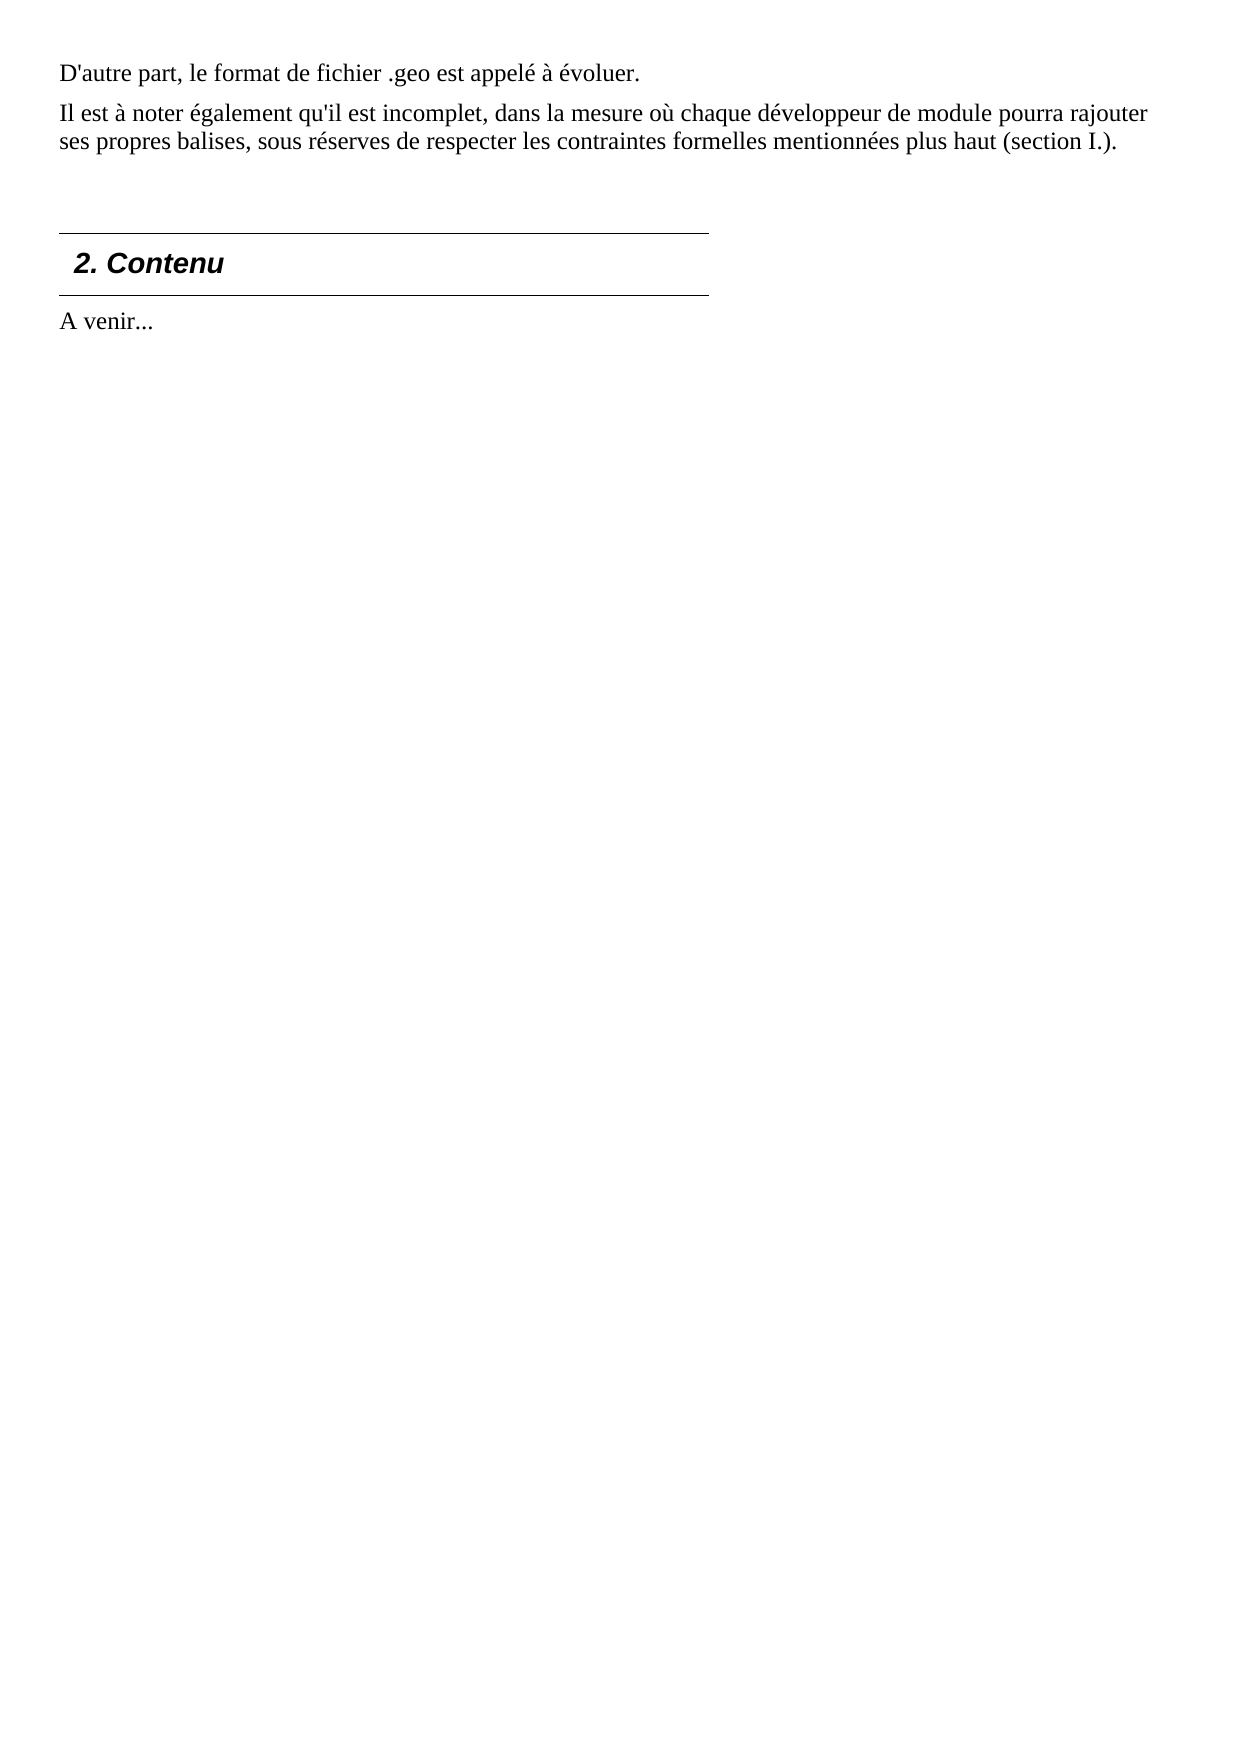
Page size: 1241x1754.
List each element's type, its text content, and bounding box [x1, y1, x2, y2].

subtitle 2. Contenu [59, 234, 709, 295]
text Il est à noter également qu'il est incomplet, dans la mesure où chaque développeur de module pourra rajouter ses propres balises, sous réserves de respecter les contraintes formelles mentionnées plus haut (section I.). [59, 99, 1181, 155]
text A venir... [59, 307, 1181, 335]
text D'autre part, le format de fichier .geo est appelé à évoluer. [59, 59, 1181, 87]
